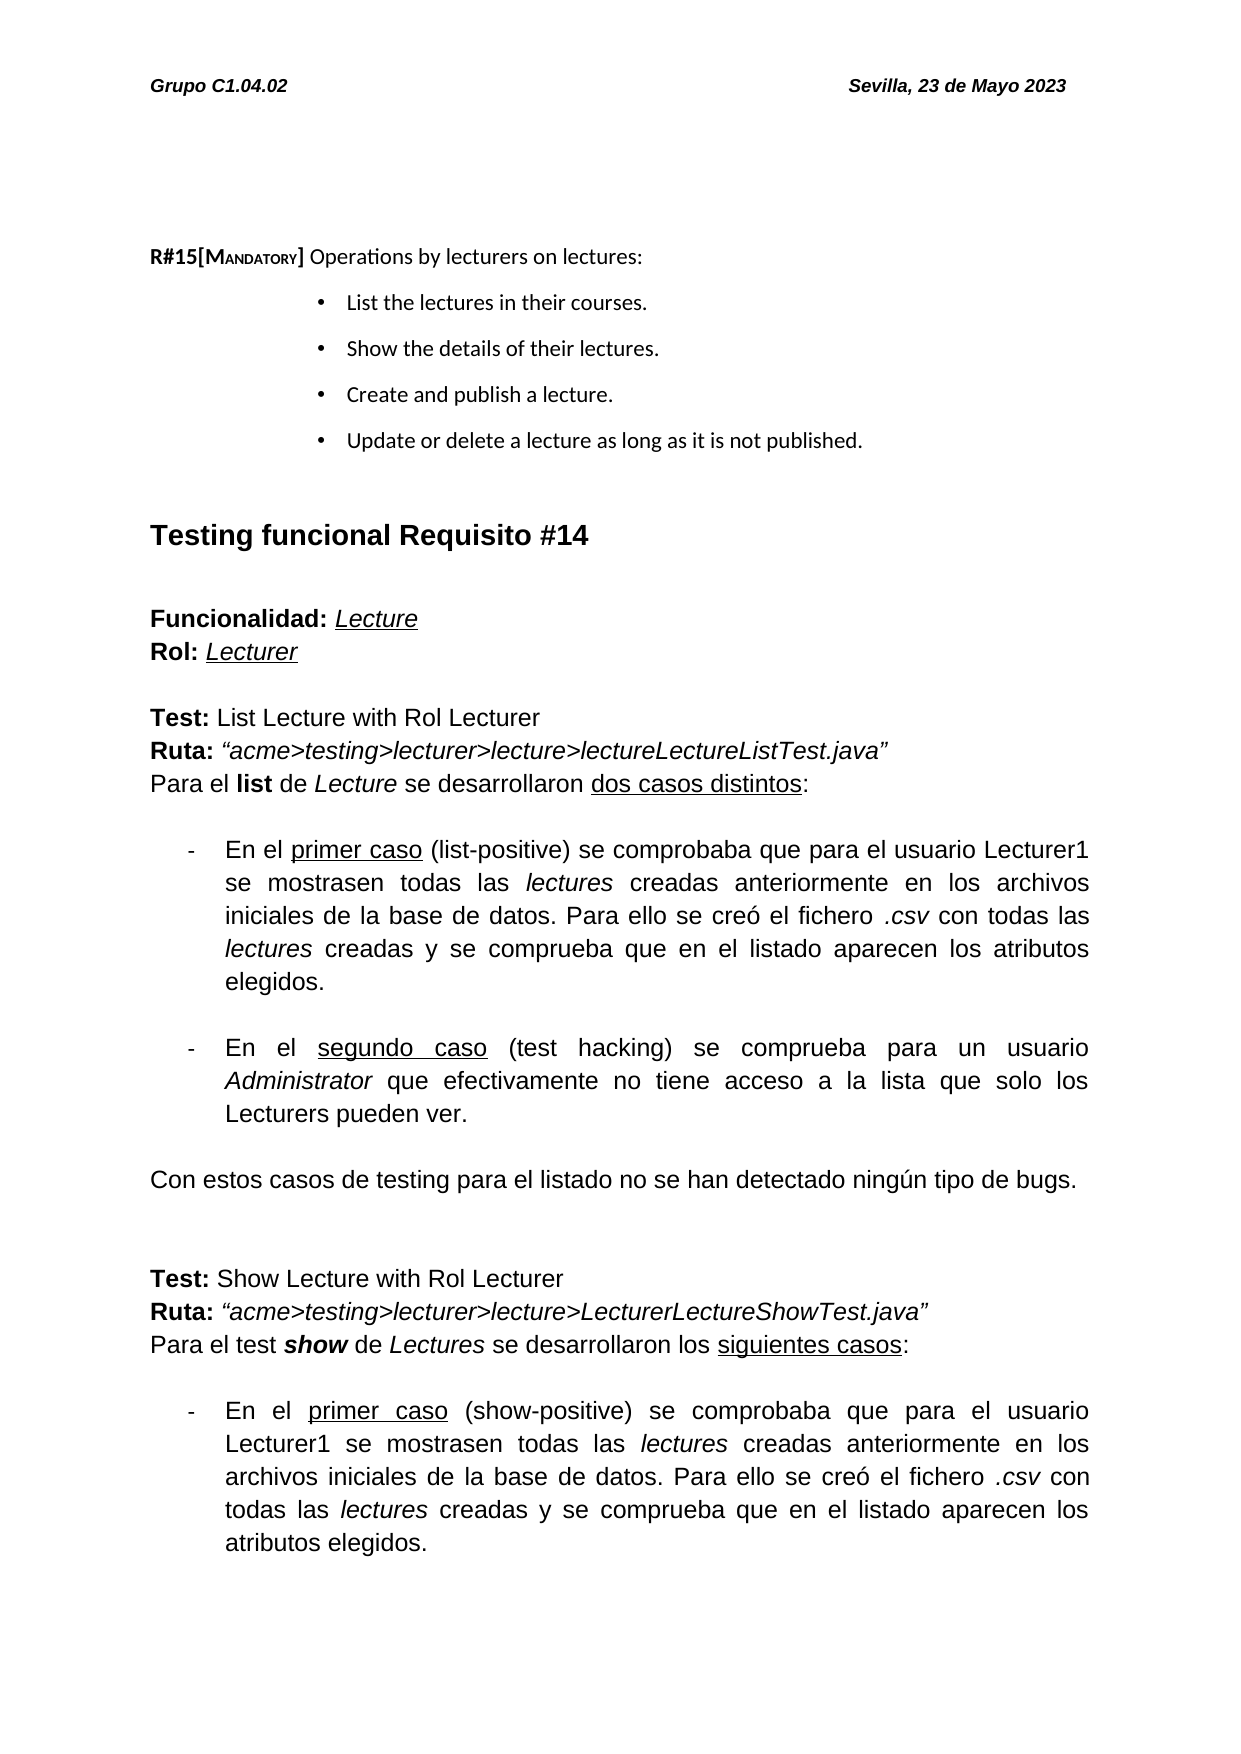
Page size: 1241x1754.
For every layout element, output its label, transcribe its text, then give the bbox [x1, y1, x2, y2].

list En el primer caso (list-positive) se comprobaba que para el usuario Lecturer1 se mostrasen todas las lectures creadas anteriormente en los archivos iniciales de la base de datos. Para ello se creó el fichero .csv con todas las lectures creadas y se comprueba que en el listado aparecen los atributos elegidos. [187, 835, 1090, 996]
text Funcionalidad: Lecture [150, 604, 1090, 632]
list En el segundo caso (test hacking) se comprueba para un usuario Administrator que efectivamente no tiene acceso a la lista que solo los Lecturers pueden ver. [187, 1033, 1090, 1128]
text Para el test show de Lectures se desarrollaron los siguientes casos: [150, 1330, 1090, 1359]
text Test: List Lecture with Rol Lecturer [150, 703, 1090, 731]
list Create and publish a lecture. [317, 380, 1090, 408]
text Ruta: “acme>testing>lecturer>lecture>LecturerLectureShowTest.java” [150, 1297, 1090, 1326]
text R#15[Mandatory] Operations by lecturers on lectures: [150, 242, 1090, 270]
list Update or delete a lecture as long as it is not published. [317, 426, 1090, 454]
list Show the details of their lectures. [317, 334, 1090, 362]
text Test: Show Lecture with Rol Lecturer [150, 1264, 1090, 1293]
text Con estos casos de testing para el listado no se han detectado ningún tipo de bugs. [150, 1165, 1090, 1194]
text Testing funcional Requisito #14 [150, 518, 1090, 552]
list En el primer caso (show-positive) se comprobaba que para el usuario Lecturer1 se mostrasen todas las lectures creadas anteriormente en los archivos iniciales de la base de datos. Para ello se creó el fichero .csv con todas las lectures creadas y se comprueba que en el listado aparecen los atributos elegidos. [187, 1396, 1090, 1557]
text Rol: Lecturer [150, 637, 1090, 665]
text Para el list de Lecture se desarrollaron dos casos distintos: [150, 769, 1090, 797]
text Ruta: “acme>testing>lecturer>lecture>lectureLectureListTest.java” [150, 736, 1090, 764]
list List the lectures in their courses. [317, 288, 1090, 316]
